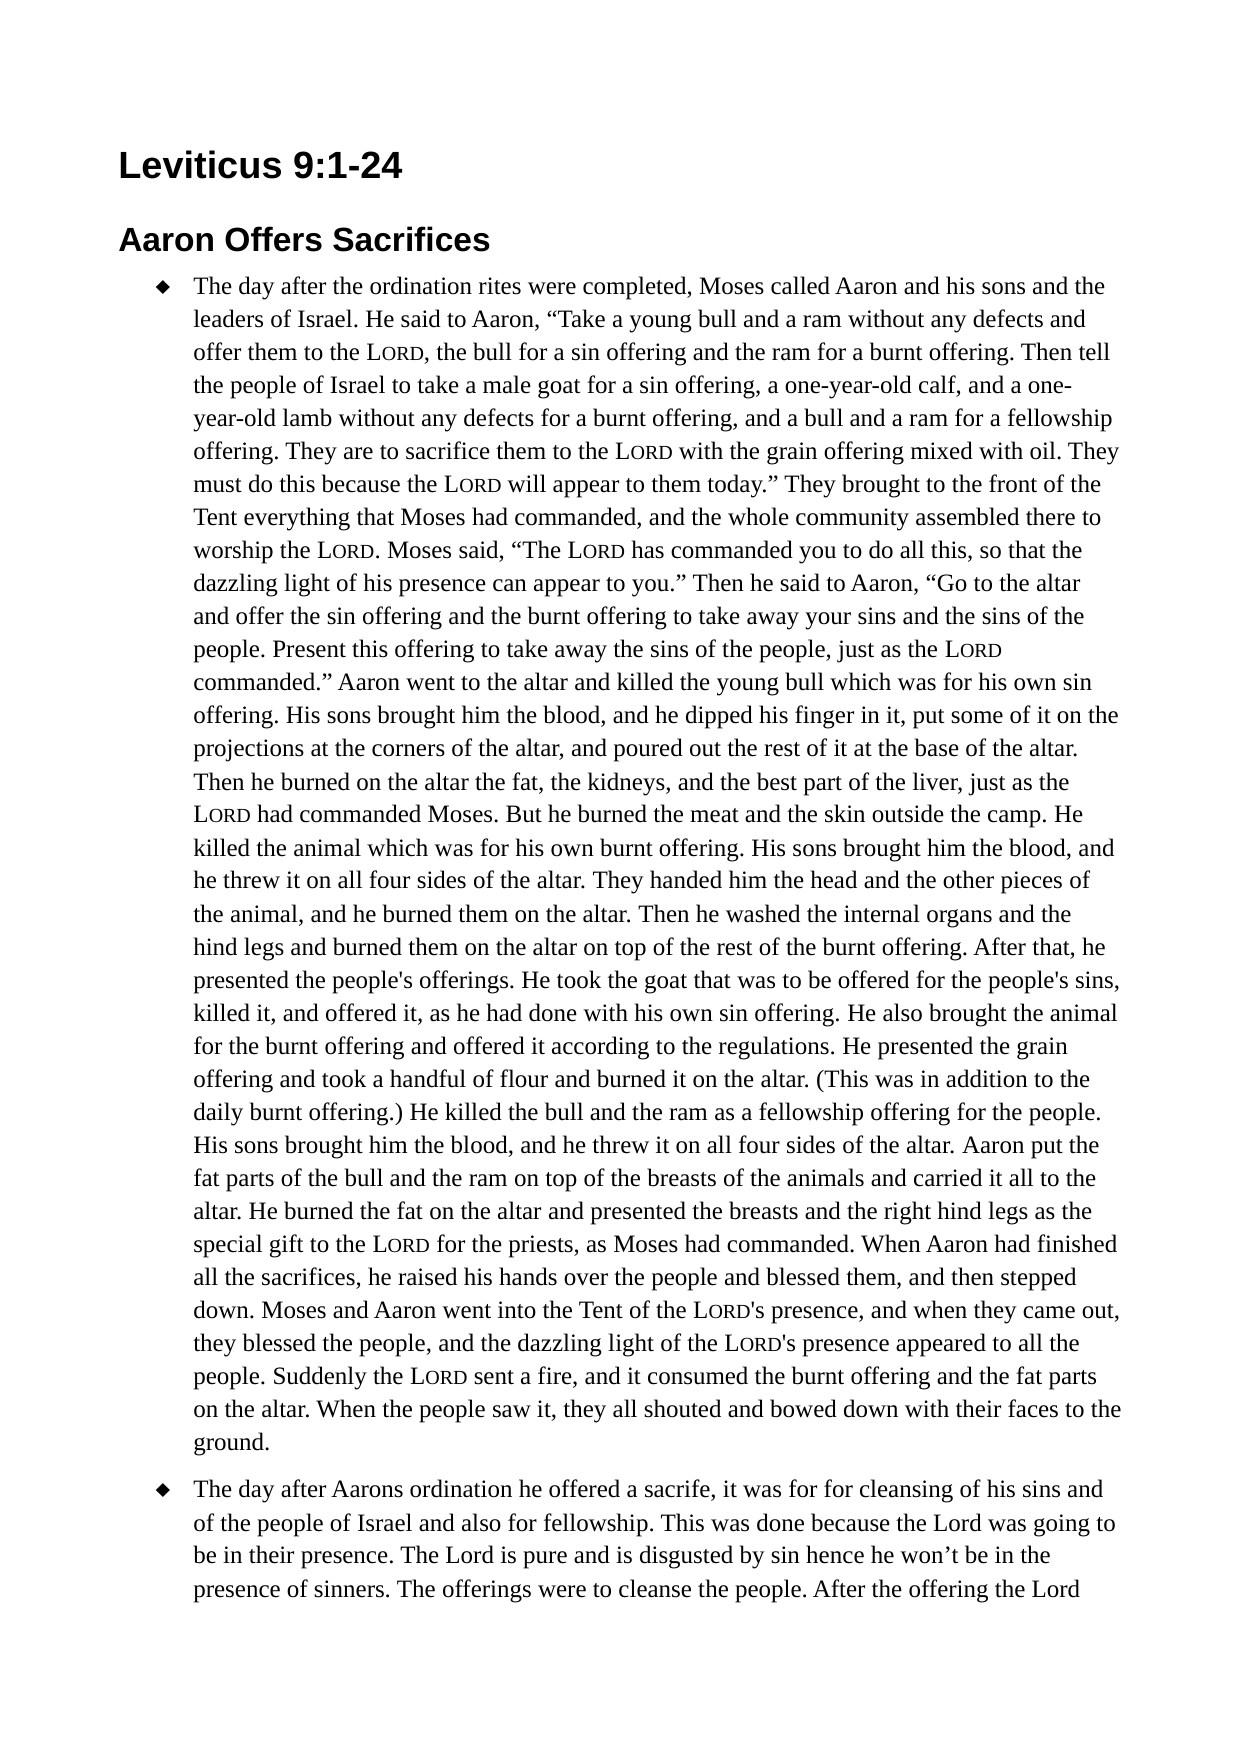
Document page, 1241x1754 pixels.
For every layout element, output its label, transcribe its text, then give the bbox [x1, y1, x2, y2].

list The day after Aarons ordination he offered a sacrife, it was for for cleansing of his sins and of the people of Israel and also for fellowship. This was done because the Lord was going to be in their presence. The Lord is pure and is disgusted by sin hence he won’t be in the presence of sinners. The offerings were to cleanse the people. After the offering the Lord [156, 1474, 1122, 1602]
subtitle Aaron Offers Sacrifices [118, 220, 1122, 259]
list The day after the ordination rites were completed, Moses called Aaron and his sons and the leaders of Israel. He said to Aaron, “Take a young bull and a ram without any defects and offer them to the Lord, the bull for a sin offering and the ram for a burnt offering. Then tell the people of Israel to take a male goat for a sin offering, a one-year-old calf, and a one-year-old lamb without any defects for a burnt offering, and a bull and a ram for a fellowship offering. They are to sacrifice them to the Lord with the grain offering mixed with oil. They must do this because the Lord will appear to them today.” They brought to the front of the Tent everything that Moses had commanded, and the whole community assembled there to worship the Lord. Moses said, “The Lord has commanded you to do all this, so that the dazzling light of his presence can appear to you.” Then he said to Aaron, “Go to the altar and offer the sin offering and the burnt offering to take away your sins and the sins of the people. Present this offering to take away the sins of the people, just as the Lord commanded.” Aaron went to the altar and killed the young bull which was for his own sin offering. His sons brought him the blood, and he dipped his finger in it, put some of it on the projections at the corners of the altar, and poured out the rest of it at the base of the altar. Then he burned on the altar the fat, the kidneys, and the best part of the liver, just as the Lord had commanded Moses. But he burned the meat and the skin outside the camp. He killed the animal which was for his own burnt offering. His sons brought him the blood, and he threw it on all four sides of the altar. They handed him the head and the other pieces of the animal, and he burned them on the altar. Then he washed the internal organs and the hind legs and burned them on the altar on top of the rest of the burnt offering. After that, he presented the people's offerings. He took the goat that was to be offered for the people's sins, killed it, and offered it, as he had done with his own sin offering. He also brought the animal for the burnt offering and offered it according to the regulations. He presented the grain offering and took a handful of flour and burned it on the altar. (This was in addition to the daily burnt offering.) He killed the bull and the ram as a fellowship offering for the people. His sons brought him the blood, and he threw it on all four sides of the altar. Aaron put the fat parts of the bull and the ram on top of the breasts of the animals and carried it all to the altar. He burned the fat on the altar and presented the breasts and the right hind legs as the special gift to the Lord for the priests, as Moses had commanded. When Aaron had finished all the sacrifices, he raised his hands over the people and blessed them, and then stepped down. Moses and Aaron went into the Tent of the Lord's presence, and when they came out, they blessed the people, and the dazzling light of the Lord's presence appeared to all the people. Suddenly the Lord sent a fire, and it consumed the burnt offering and the fat parts on the altar. When the people saw it, they all shouted and bowed down with their faces to the ground. [156, 271, 1122, 1456]
subtitle Leviticus 9:1-24 [118, 143, 1122, 187]
